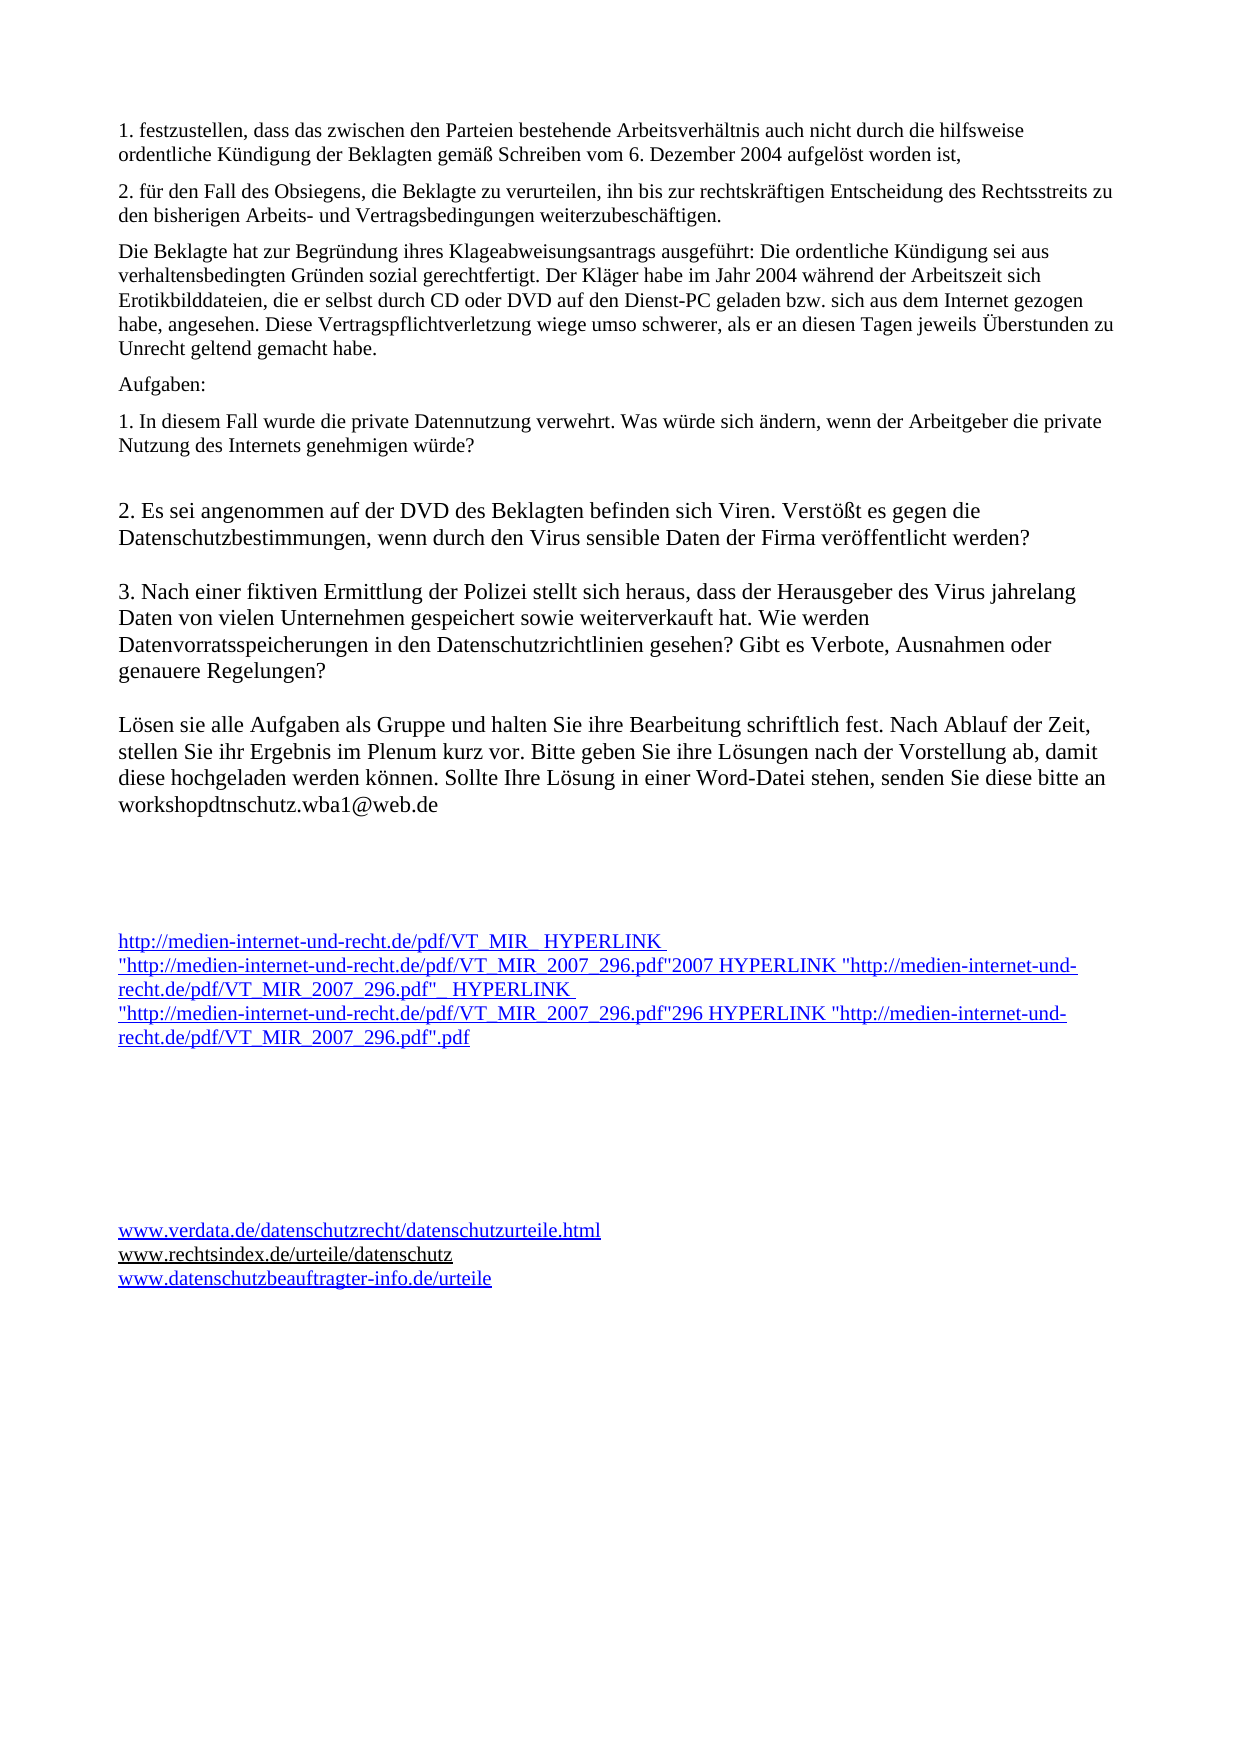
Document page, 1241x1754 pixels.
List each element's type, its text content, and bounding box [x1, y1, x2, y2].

text 2. für den Fall des Obsiegens, die Beklagte zu verurteilen, ihn bis zur rechtskräftigen Entscheidung des Rechtsstreits zu den bisherigen Arbeits- und Vertragsbedingungen weiterzubeschäftigen. [118, 179, 1122, 227]
text 2. Es sei angenommen auf der DVD des Beklagten befinden sich Viren. Verstößt es gegen die Datenschutzbestimmungen, wenn durch den Virus sensible Daten der Firma veröffentlicht werden? [118, 497, 1122, 550]
text www.datenschutzbeauftragter-info.de/urteile [118, 1266, 1122, 1290]
text www.rechtsindex.de/urteile/datenschutz [118, 1242, 1122, 1266]
text www.verdata.de/datenschutzrecht/datenschutzurteile.html [118, 1217, 1122, 1242]
text Aufgaben: [118, 372, 1122, 396]
text 3. Nach einer fiktiven Ermittlung der Polizei stellt sich heraus, dass der Herausgeber des Virus jahrelang Daten von vielen Unternehmen gespeichert sowie weiterverkauft hat. Wie werden Datenvorratsspeicherungen in den Datenschutzrichtlinien gesehen? Gibt es Verbote, Ausnahmen oder genauere Regelungen? [118, 578, 1122, 683]
text 1. In diesem Fall wurde die private Datennutzung verwehrt. Was würde sich ändern, wenn der Arbeitgeber die private Nutzung des Internets genehmigen würde? [118, 409, 1122, 485]
text Die Beklagte hat zur Begründung ihres Klageabweisungsantrags ausgeführt: Die ordentliche Kündigung sei aus verhaltensbedingten Gründen sozial gerechtfertigt. Der Kläger habe im Jahr 2004 während der Arbeitszeit sich Erotikbilddateien, die er selbst durch CD oder DVD auf den Dienst-PC geladen bzw. sich aus dem Internet gezogen habe, angesehen. Diese Vertragspflichtverletzung wiege umso schwerer, als er an diesen Tagen jeweils Überstunden zu Unrecht geltend gemacht habe. [118, 239, 1122, 360]
text http://medien-internet-und-recht.de/pdf/VT_MIR_ HYPERLINK "http://medien-internet-und-recht.de/pdf/VT_MIR_2007_296.pdf"2007 HYPERLINK "http://medien-internet-und-recht.de/pdf/VT_MIR_2007_296.pdf"_ HYPERLINK "http://medien-internet-und-recht.de/pdf/VT_MIR_2007_296.pdf"296 HYPERLINK "http://medien-internet-und-recht.de/pdf/VT_MIR_2007_296.pdf".pdf [118, 929, 1122, 1049]
text Lösen sie alle Aufgaben als Gruppe und halten Sie ihre Bearbeitung schriftlich fest. Nach Ablauf der Zeit, stellen Sie ihr Ergebnis im Plenum kurz vor. Bitte geben Sie ihre Lösungen nach der Vorstellung ab, damit diese hochgeladen werden können. Sollte Ihre Lösung in einer Word-Datei stehen, senden Sie diese bitte an workshopdtnschutz.wba1@web.de [118, 712, 1122, 817]
text 1. festzustellen, dass das zwischen den Parteien bestehende Arbeitsverhältnis auch nicht durch die hilfsweise ordentliche Kündigung der Beklagten gemäß Schreiben vom 6. Dezember 2004 aufgelöst worden ist, [118, 118, 1122, 166]
